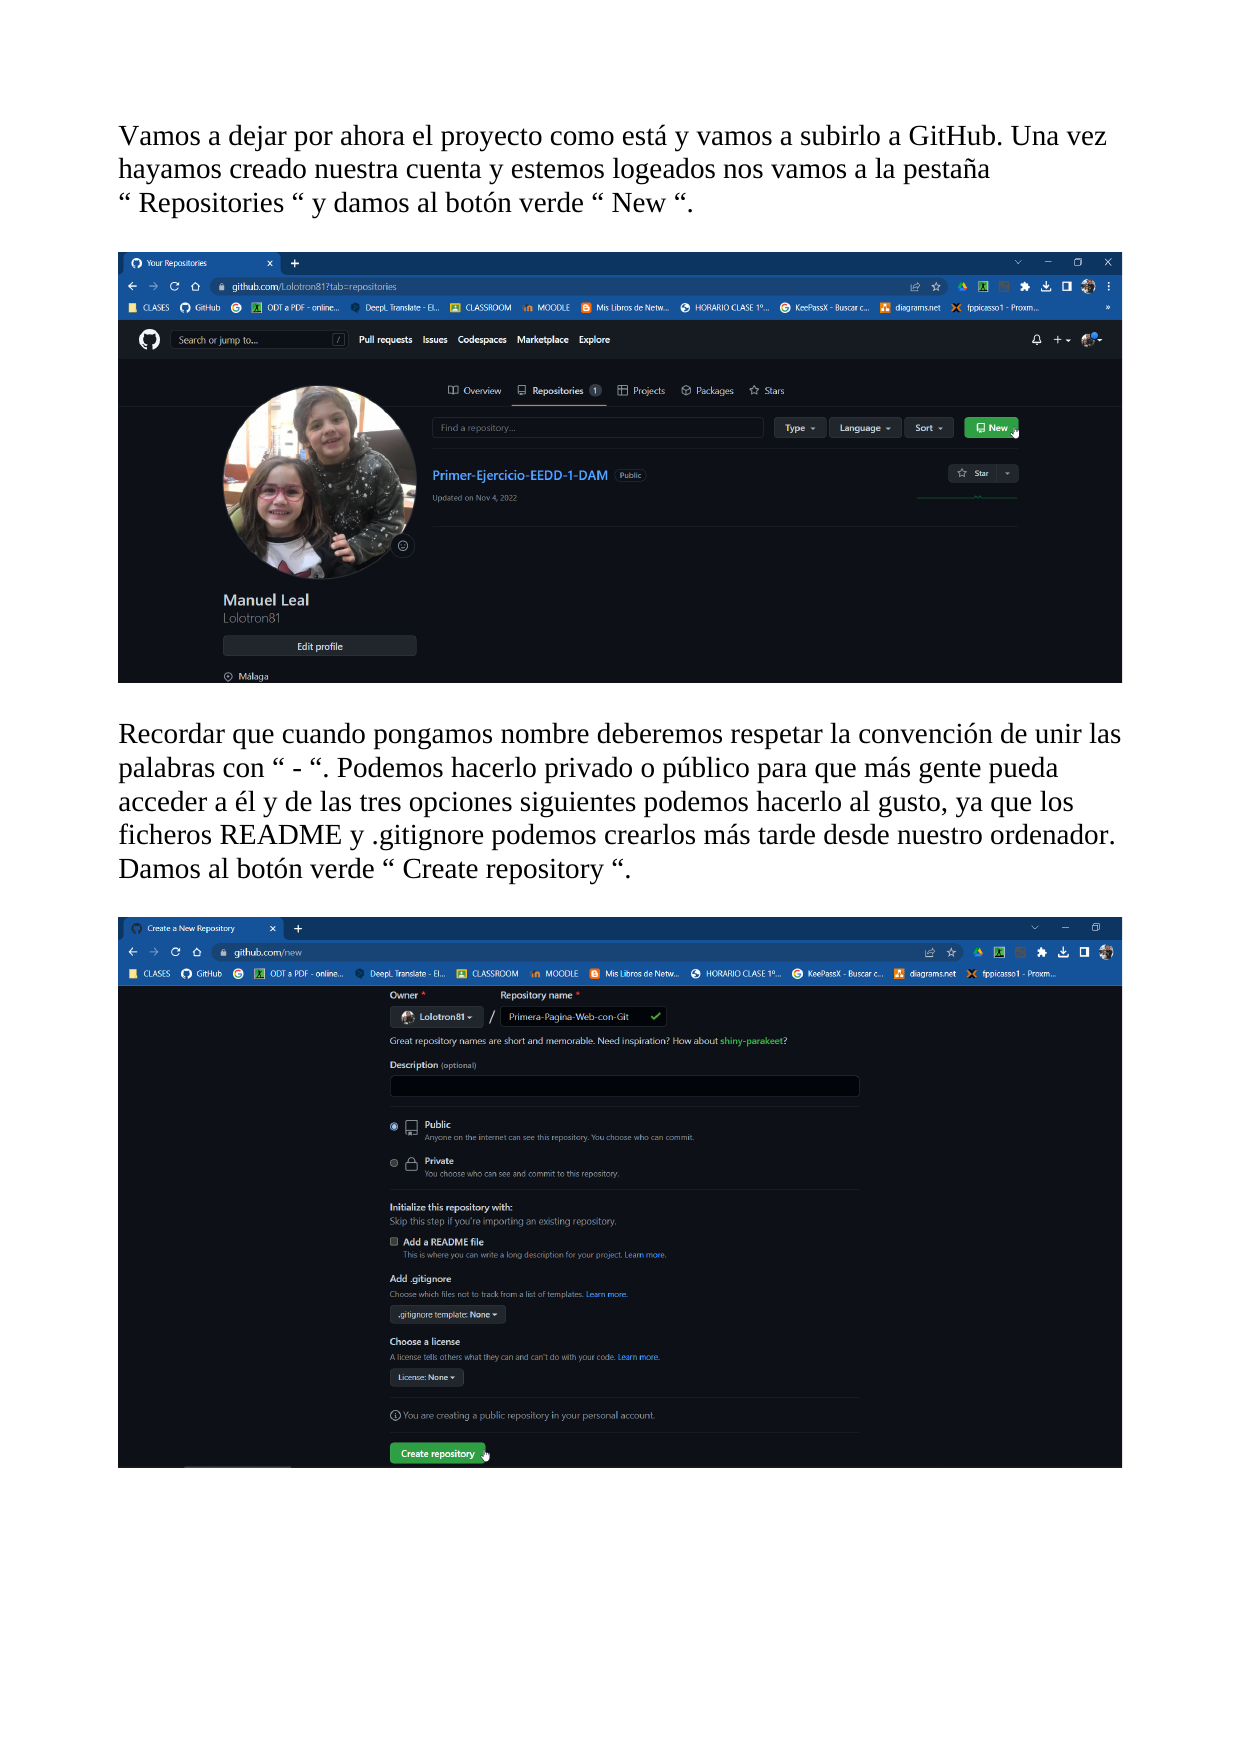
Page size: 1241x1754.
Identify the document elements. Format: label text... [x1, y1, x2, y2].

picture [118, 917, 1123, 1468]
picture [118, 252, 1123, 683]
text Recordar que cuando pongamos nombre deberemos respetar la convención de unir las palabras con “ - “. Podemos hacerlo privado o público para que más gente pueda acceder a él y de las tres opciones siguientes podemos hacerlo al gusto, ya que los ficheros README y .gitignore podemos crearlos más tarde desde nuestro ordenador. [118, 717, 1122, 851]
text “ Repositories “ y damos al botón verde “ New “. [118, 185, 1122, 219]
text Damos al botón verde “ Create repository “. [118, 851, 1122, 884]
text Vamos a dejar por ahora el proyecto como está y vamos a subirlo a GitHub. Una vez hayamos creado nuestra cuenta y estemos logeados nos vamos a la pestaña [118, 118, 1122, 185]
